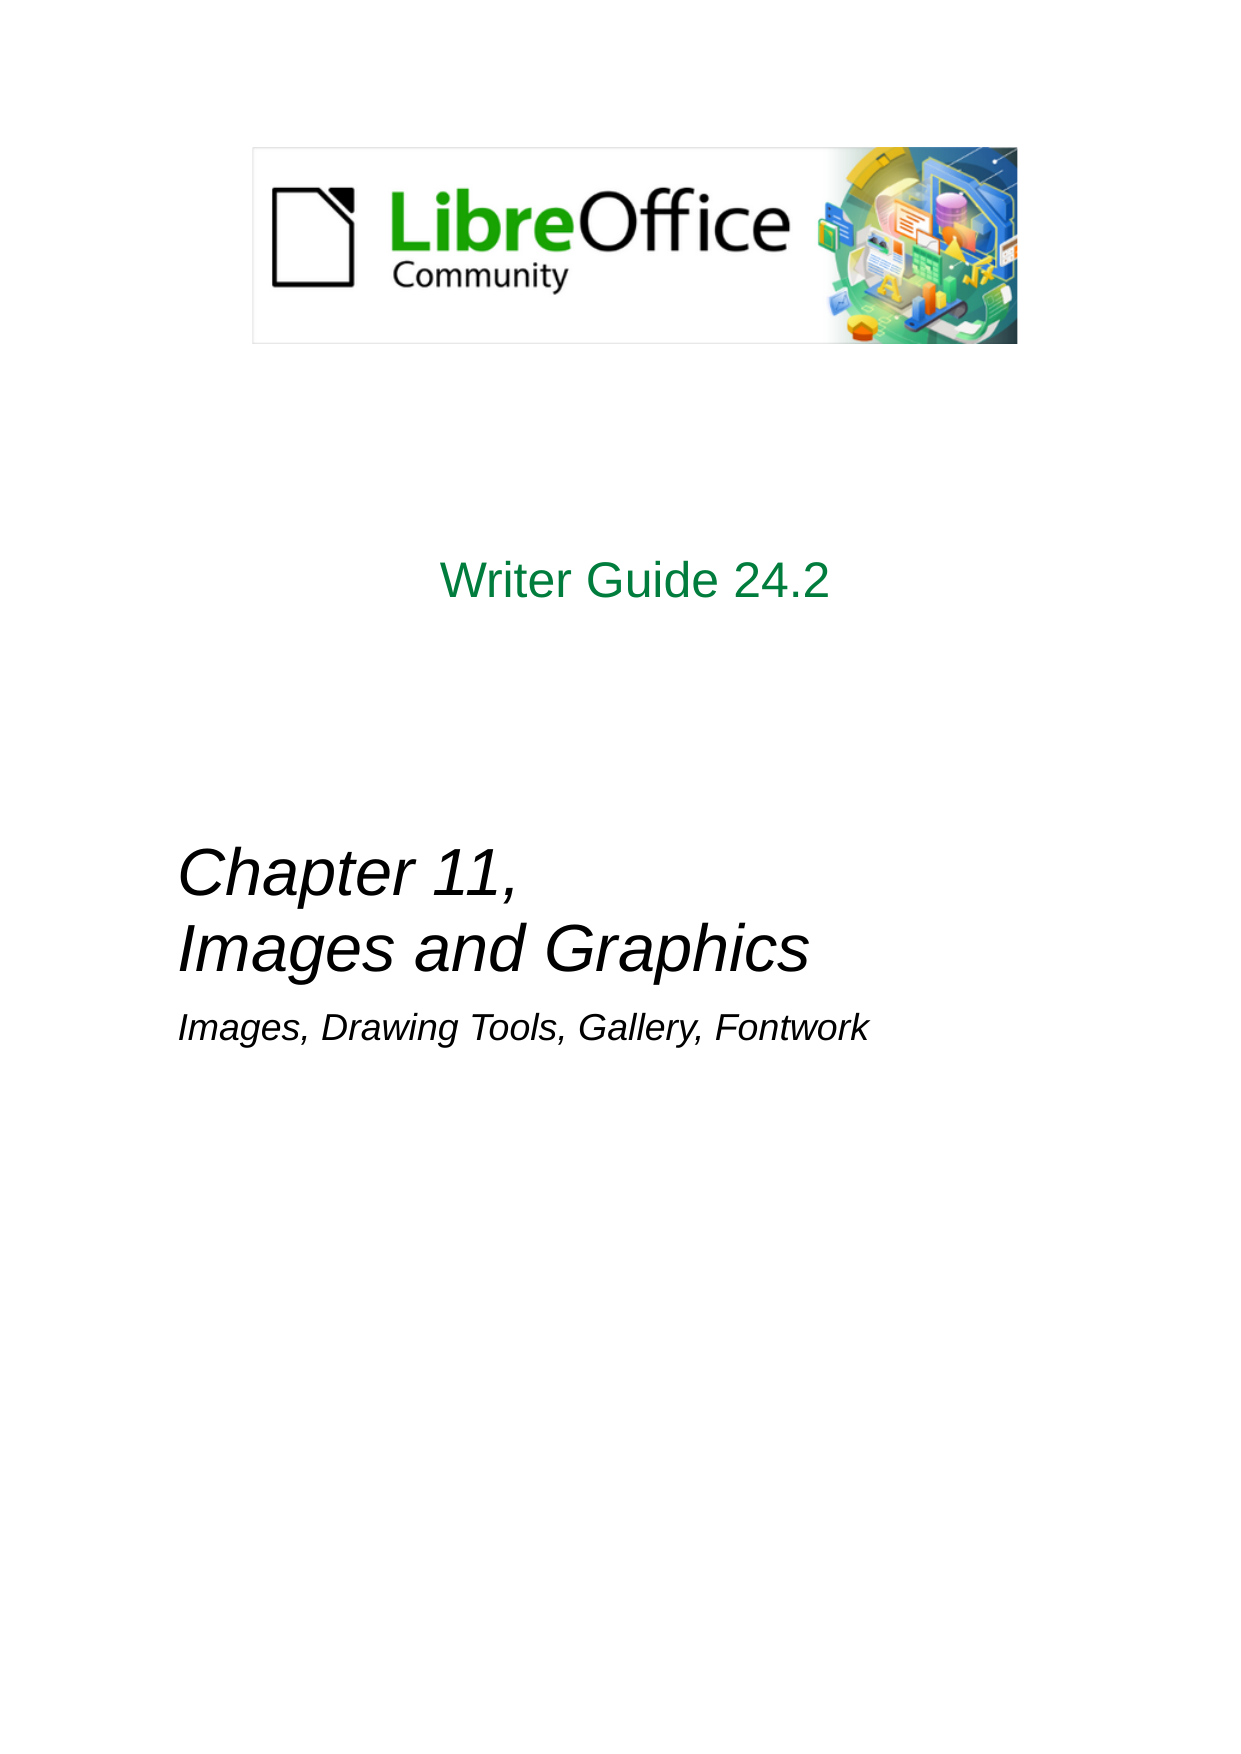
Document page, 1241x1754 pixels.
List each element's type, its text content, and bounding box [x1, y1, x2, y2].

text Writer Guide 24.2 [177, 550, 1093, 608]
picture [252, 147, 1018, 344]
subtitle Images, Drawing Tools, Gallery, Fontwork [177, 1006, 1093, 1049]
title Chapter 11, Images and Graphics [177, 833, 1093, 986]
